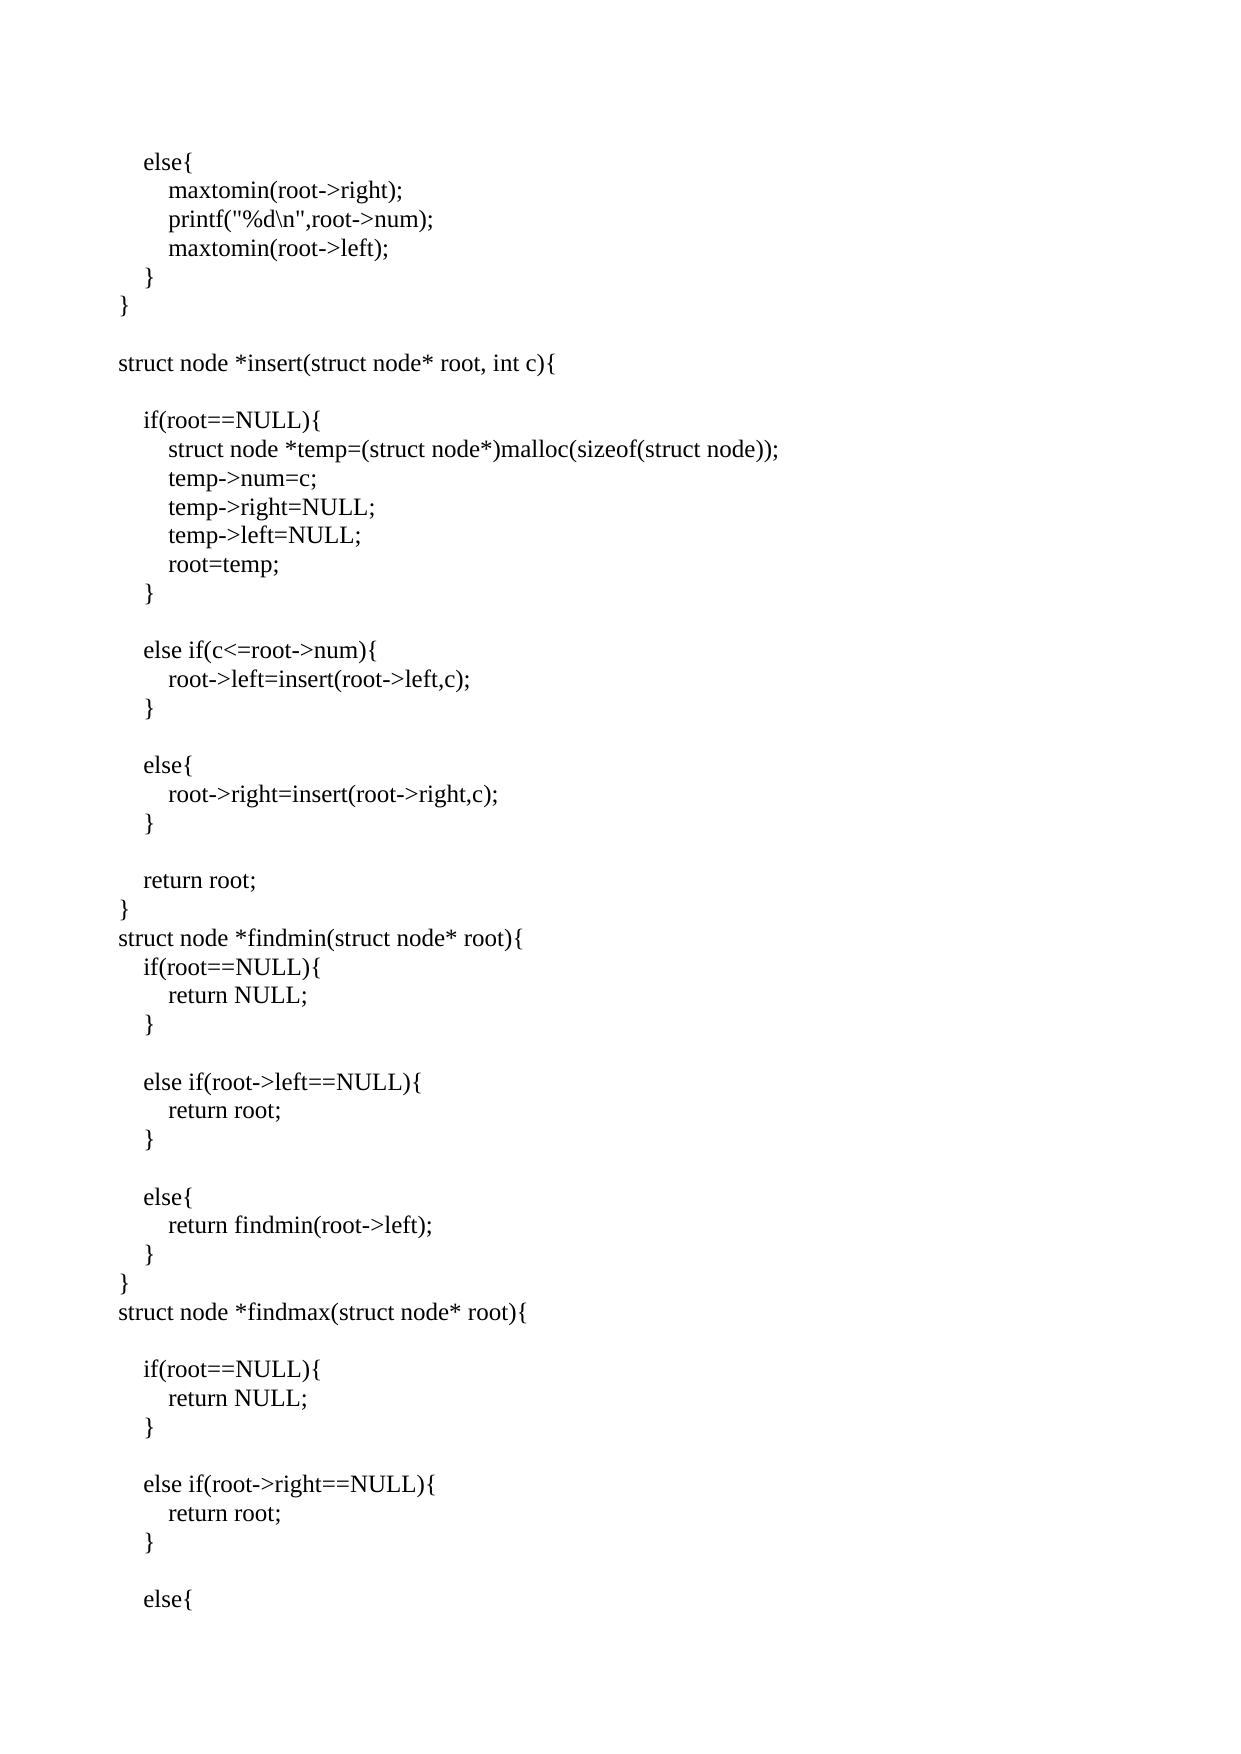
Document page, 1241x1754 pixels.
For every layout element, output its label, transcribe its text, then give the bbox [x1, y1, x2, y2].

text if(root==NULL){ [118, 1354, 1122, 1383]
text struct node *findmax(struct node* root){ [118, 1297, 1122, 1326]
text maxtomin(root->left); [118, 233, 1122, 262]
text temp->num=c; [118, 463, 1122, 492]
text else if(root->right==NULL){ [118, 1469, 1122, 1498]
text return root; [118, 1498, 1122, 1527]
text else if(c<=root->num){ [118, 636, 1122, 664]
text } [118, 1009, 1122, 1038]
text } [118, 291, 1122, 319]
text } [118, 894, 1122, 923]
text temp->left=NULL; [118, 521, 1122, 549]
text else{ [118, 147, 1122, 176]
text } [118, 808, 1122, 837]
text } [118, 1268, 1122, 1297]
text } [118, 1412, 1122, 1441]
text } [118, 693, 1122, 722]
text root->right=insert(root->right,c); [118, 779, 1122, 808]
text if(root==NULL){ [118, 952, 1122, 981]
text return NULL; [118, 1383, 1122, 1412]
text if(root==NULL){ [118, 406, 1122, 434]
text } [118, 1527, 1122, 1556]
text struct node *temp=(struct node*)malloc(sizeof(struct node)); [118, 434, 1122, 463]
text return findmin(root->left); [118, 1211, 1122, 1239]
text root=temp; [118, 549, 1122, 578]
text printf("%d\n",root->num); [118, 204, 1122, 233]
text } [118, 578, 1122, 607]
text temp->right=NULL; [118, 492, 1122, 521]
text struct node *insert(struct node* root, int c){ [118, 348, 1122, 377]
text maxtomin(root->right); [118, 176, 1122, 204]
text struct node *findmin(struct node* root){ [118, 923, 1122, 952]
text root->left=insert(root->left,c); [118, 664, 1122, 693]
text else if(root->left==NULL){ [118, 1067, 1122, 1096]
text return NULL; [118, 981, 1122, 1009]
text else{ [118, 1182, 1122, 1211]
text else{ [118, 751, 1122, 779]
text } [118, 262, 1122, 291]
text return root; [118, 866, 1122, 894]
text else{ [118, 1584, 1122, 1613]
text } [118, 1124, 1122, 1153]
text } [118, 1239, 1122, 1268]
text return root; [118, 1096, 1122, 1124]
